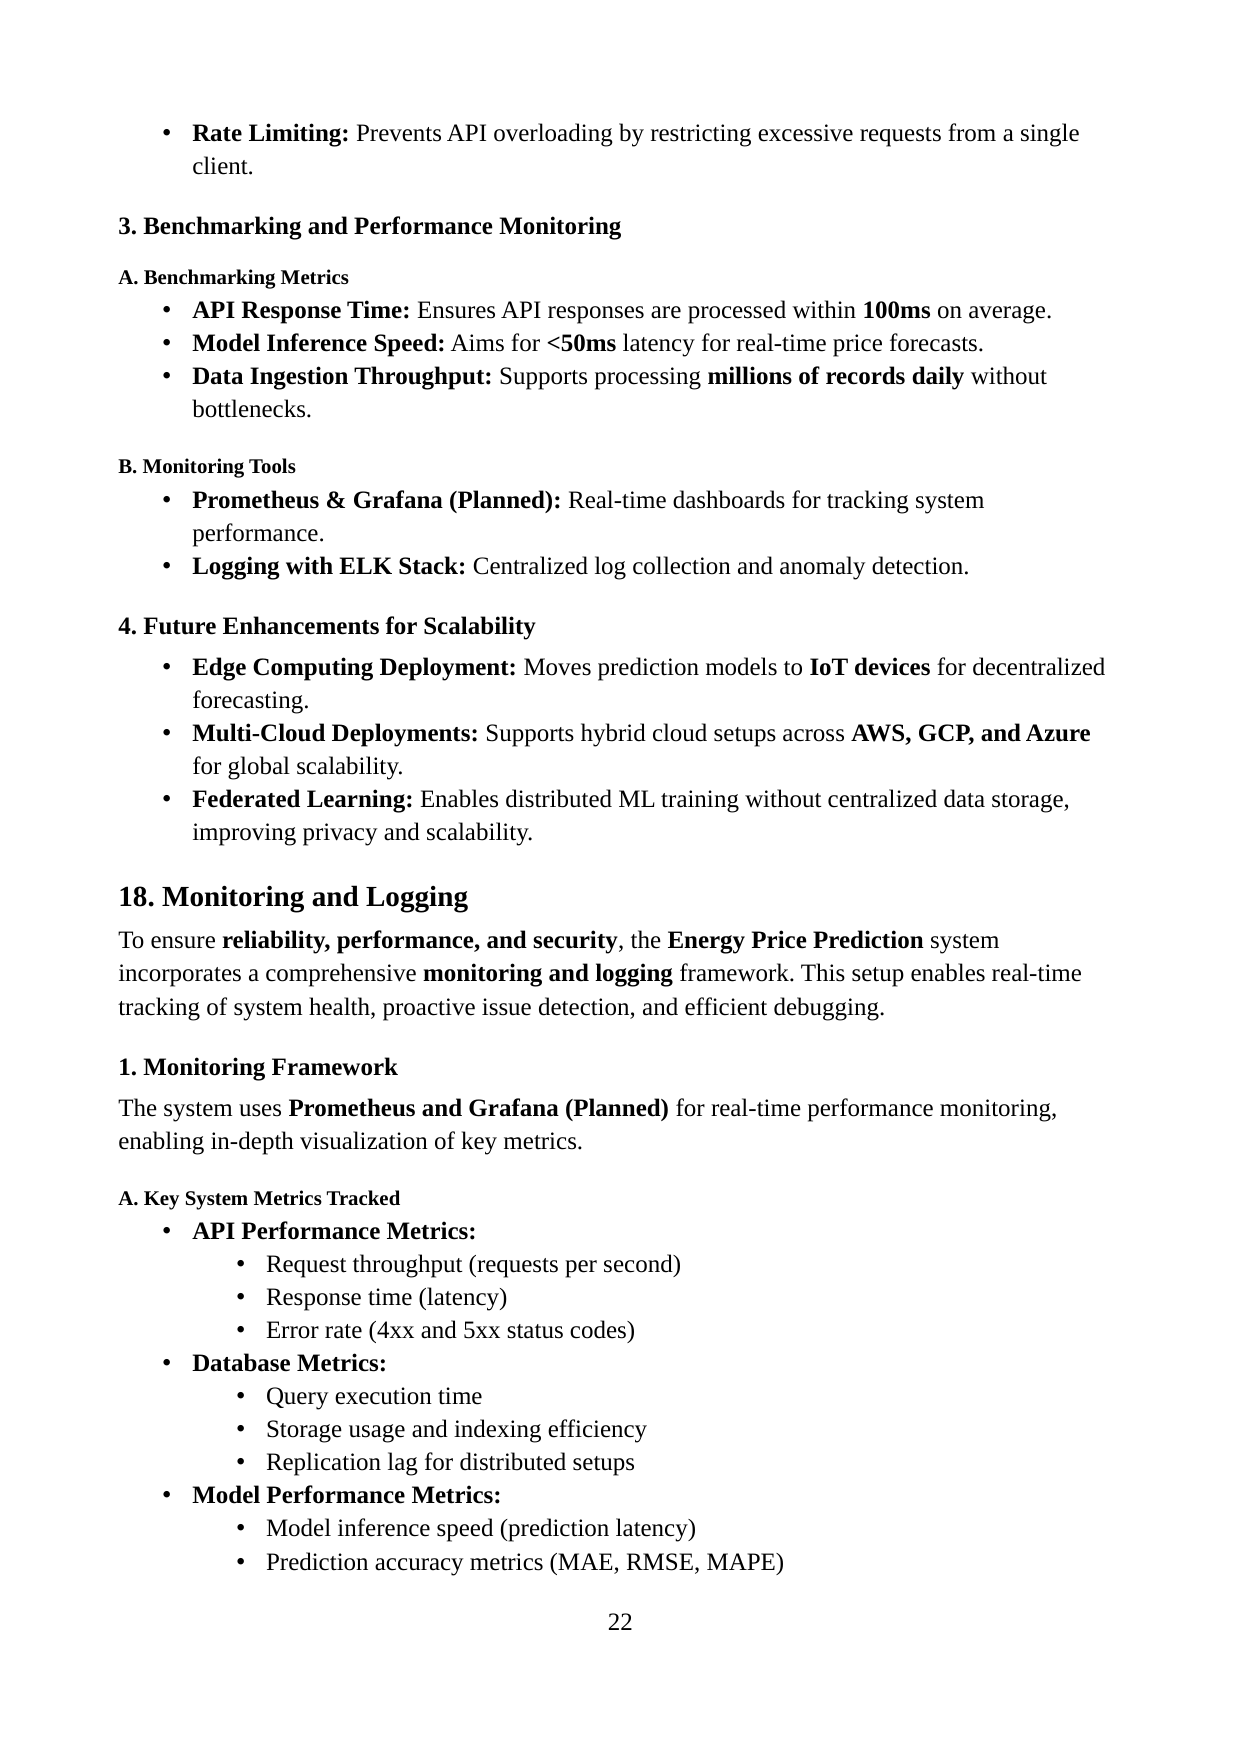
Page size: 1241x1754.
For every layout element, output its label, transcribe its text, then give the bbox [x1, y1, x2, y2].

subtitle 1. Monitoring Framework [118, 1052, 1122, 1080]
list Data Ingestion Throughput: Supports processing millions of records daily without bottlenecks. [162, 361, 1122, 423]
text The system uses Prometheus and Grafana (Planned) for real-time performance monitoring, enabling in-depth visualization of key metrics. [118, 1093, 1122, 1155]
list Multi-Cloud Deployments: Supports hybrid cloud setups across AWS, GCP, and Azure for global scalability. [162, 718, 1122, 780]
list Prometheus & Grafana (Planned): Real-time dashboards for tracking system performance. [162, 485, 1122, 547]
list Federated Learning: Enables distributed ML training without centralized data storage, improving privacy and scalability. [162, 784, 1122, 846]
list Response time (latency) [236, 1282, 1122, 1311]
list Error rate (4xx and 5xx status codes) [236, 1315, 1122, 1344]
list Prediction accuracy metrics (MAE, RMSE, MAPE) [236, 1547, 1122, 1575]
list Edge Computing Deployment: Moves prediction models to IoT devices for decentralized forecasting. [162, 652, 1122, 714]
subtitle 18. Monitoring and Logging [118, 879, 1122, 913]
list Storage usage and indexing efficiency [236, 1414, 1122, 1443]
subtitle 3. Benchmarking and Performance Monitoring [118, 211, 1122, 240]
list Replication lag for distributed setups [236, 1447, 1122, 1476]
list Request throughput (requests per second) [236, 1249, 1122, 1278]
list Model Inference Speed: Aims for <50ms latency for real-time price forecasts. [162, 328, 1122, 357]
list API Performance Metrics: [162, 1216, 1122, 1245]
list Model Performance Metrics: [162, 1481, 1122, 1509]
subtitle A. Benchmarking Metrics [118, 265, 1122, 289]
list Model inference speed (prediction latency) [236, 1513, 1122, 1542]
subtitle 4. Future Enhancements for Scalability [118, 611, 1122, 640]
subtitle A. Key System Metrics Tracked [118, 1186, 1122, 1210]
list Rate Limiting: Prevents API overloading by restricting excessive requests from a single client. [162, 118, 1122, 180]
list Logging with ELK Stack: Centralized log collection and anomaly detection. [162, 551, 1122, 579]
list API Response Time: Ensures API responses are processed within 100ms on average. [162, 295, 1122, 324]
list Query execution time [236, 1381, 1122, 1410]
subtitle B. Monitoring Tools [118, 454, 1122, 478]
text To ensure reliability, performance, and security, the Energy Price Prediction system incorporates a comprehensive monitoring and logging framework. This setup enables real-time tracking of system health, proactive issue detection, and efficient debugging. [118, 926, 1122, 1020]
list Database Metrics: [162, 1348, 1122, 1377]
